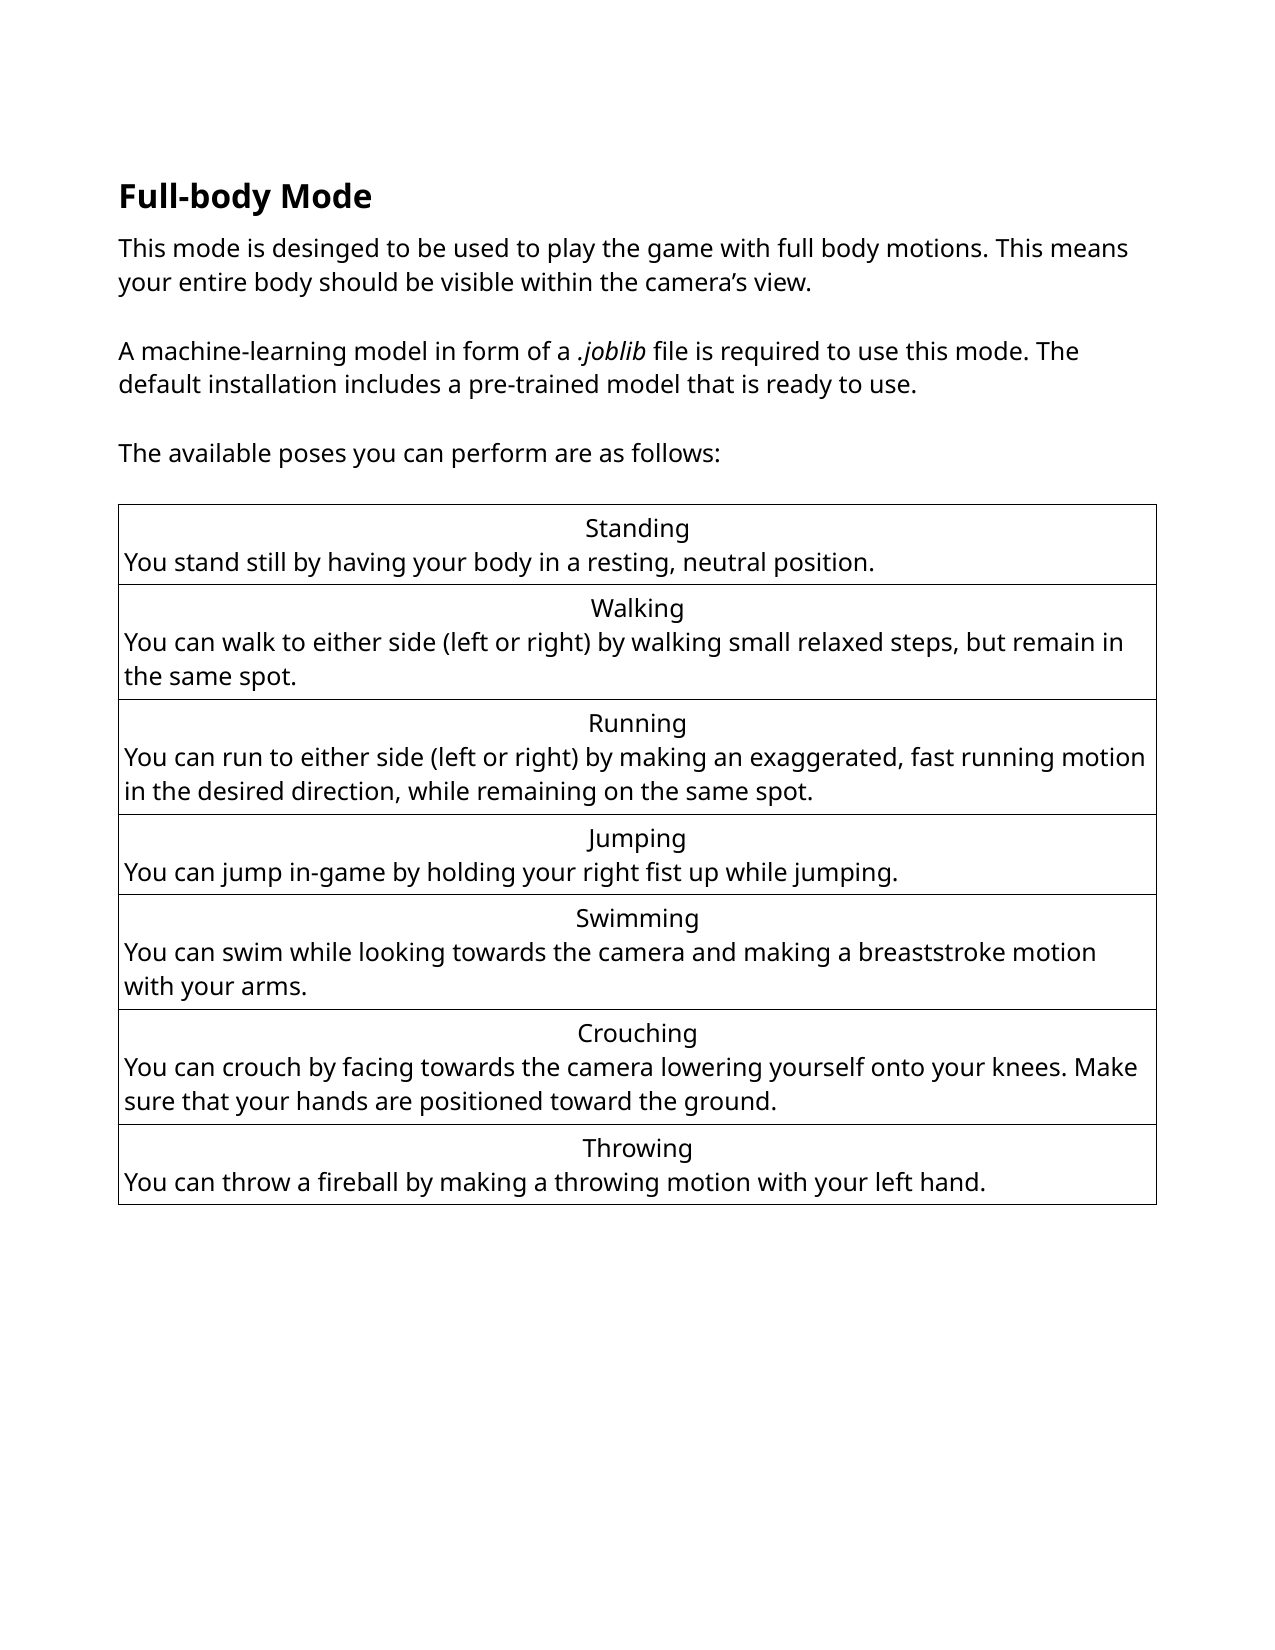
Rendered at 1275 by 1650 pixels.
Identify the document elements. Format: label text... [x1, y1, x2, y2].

table_cell Swimming You can swim while looking towards the camera and making a breaststroke motion with your arms. [119, 895, 1156, 1009]
table_cell Running You can run to either side (left or right) by making an exaggerated, fast running motion in the desired direction, while remaining on the same spot. [119, 700, 1156, 813]
text This mode is desinged to be used to play the game with full body motions. This means your entire body should be visible within the camera’s view. [118, 231, 1157, 299]
text The available poses you can perform are as follows: [118, 435, 1157, 469]
table_header Standing You stand still by having your body in a resting, neutral position. [119, 505, 1156, 584]
text A machine-learning model in form of a .joblib file is required to use this mode. The default installation includes a pre-trained model that is ready to use. [118, 333, 1157, 401]
subtitle Full-body Mode [118, 173, 1157, 218]
table_cell Walking You can walk to either side (left or right) by walking small relaxed steps, but remain in the same spot. [119, 585, 1156, 699]
table_cell Jumping You can jump in-game by holding your right fist up while jumping. [119, 815, 1156, 894]
table_cell Throwing You can throw a fireball by making a throwing motion with your left hand. [119, 1125, 1156, 1204]
table_cell Crouching You can crouch by facing towards the camera lowering yourself onto your knees. Make sure that your hands are positioned toward the ground. [119, 1010, 1156, 1123]
